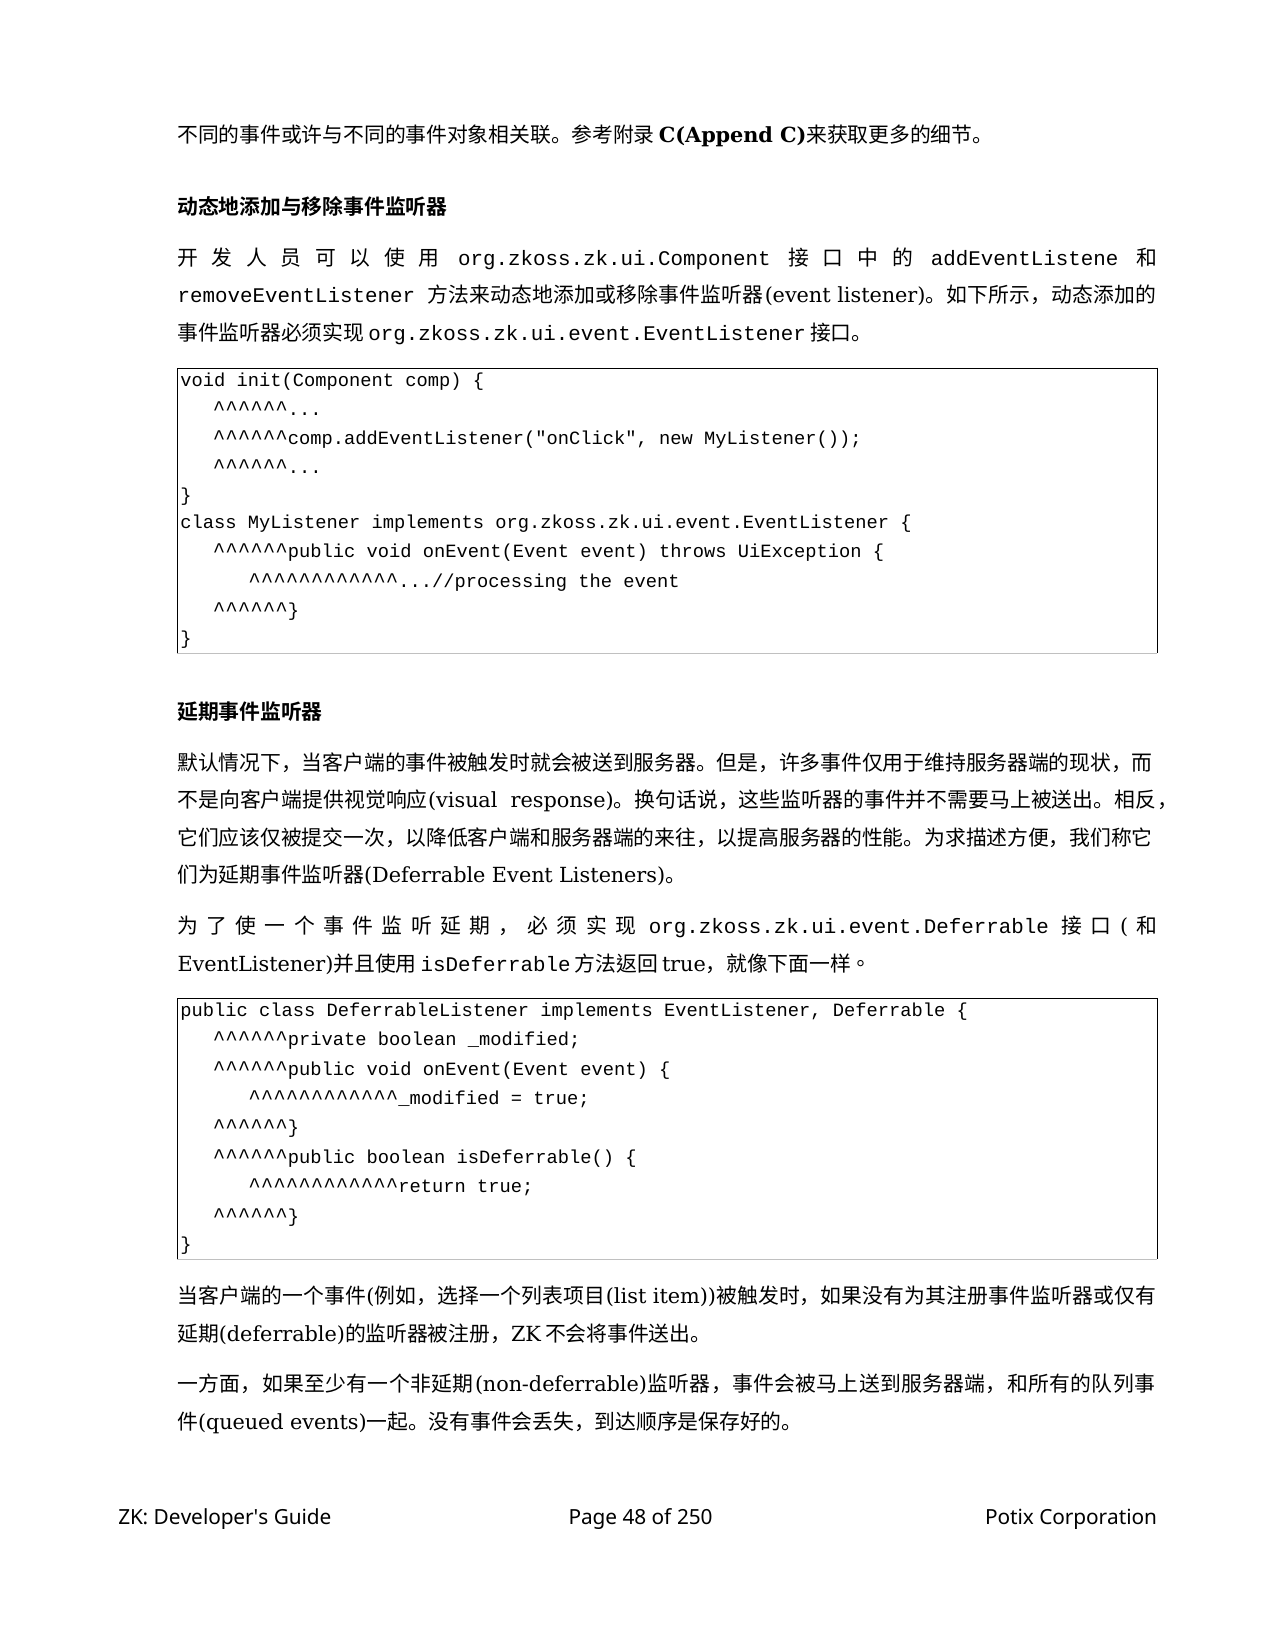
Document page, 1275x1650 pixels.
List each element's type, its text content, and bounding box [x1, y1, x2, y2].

text 一方面，如果至少有一个非延期(non-deferrable)监听器，事件会被马上送到服务器端，和所有的队列事件(queued events)一起。没有事件会丢失，到达顺序是保存好的。 [177, 1368, 1157, 1435]
text ^^^^^^public boolean isDeferrable() { [178, 1143, 1157, 1170]
text ^^^^^^public void onEvent(Event event) throws UiException { [178, 537, 1157, 564]
text ^^^^^^^^^^^^_modified = true; [178, 1084, 1157, 1111]
text } [178, 626, 1157, 653]
text ^^^^^^... [178, 395, 1157, 421]
text class MyListener implements org.zkoss.zk.ui.event.EventListener { [178, 510, 1157, 534]
text ^^^^^^private boolean _modified; [178, 1025, 1157, 1052]
subtitle 延期事件监听器 [177, 696, 1157, 726]
text ^^^^^^^^^^^^return true; [178, 1173, 1157, 1199]
text ^^^^^^public void onEvent(Event event) { [178, 1055, 1157, 1081]
text void init(Component comp) { [178, 369, 1157, 392]
text 不同的事件或许与不同的事件对象相关联。参考附录C(Append C)来获取更多的细节。 [177, 118, 1157, 148]
text ^^^^^^} [178, 1202, 1157, 1229]
text } [178, 483, 1157, 507]
text ^^^^^^comp.addEventListener("onClick", new MyListener()); [178, 424, 1157, 451]
text ^^^^^^^^^^^^...//processing the event [178, 567, 1157, 593]
text public class DeferrableListener implements EventListener, Deferrable { [178, 999, 1157, 1022]
text 开发人员可以使用org.zkoss.zk.ui.Component接口中的addEventListene和removeEventListener 方法来动态地添加或移除事件监听器(event listener)。如下所示，动态添加的事件监听器必须实现org.zkoss.zk.ui.event.EventListener接口。 [177, 241, 1157, 347]
text 为了使一个事件监听延期，必须实现org.zkoss.zk.ui.event.Deferrable接口(和 EventListener)并且使用isDeferrable方法返回true，就像下面一样。 [177, 909, 1157, 977]
text ^^^^^^} [178, 596, 1157, 623]
text ^^^^^^} [178, 1114, 1157, 1140]
text 默认情况下，当客户端的事件被触发时就会被送到服务器。但是，许多事件仅用于维持服务器端的现状，而不是向客户端提供视觉响应(visual response)。换句话说，这些监听器的事件并不需要马上被送出。相反，它们应该仅被提交一次，以降低客户端和服务器端的来往，以提高服务器的性能。为求描述方便，我们称它们为延期事件监听器(Deferrable Event Listeners)。 [177, 746, 1157, 889]
text } [178, 1232, 1157, 1259]
text 当客户端的一个事件(例如，选择一个列表项目(list item))被触发时，如果没有为其注册事件监听器或仅有延期(deferrable)的监听器被注册，ZK不会将事件送出。 [177, 1279, 1157, 1347]
subtitle 动态地添加与移除事件监听器 [177, 191, 1157, 221]
text ^^^^^^... [178, 454, 1157, 480]
